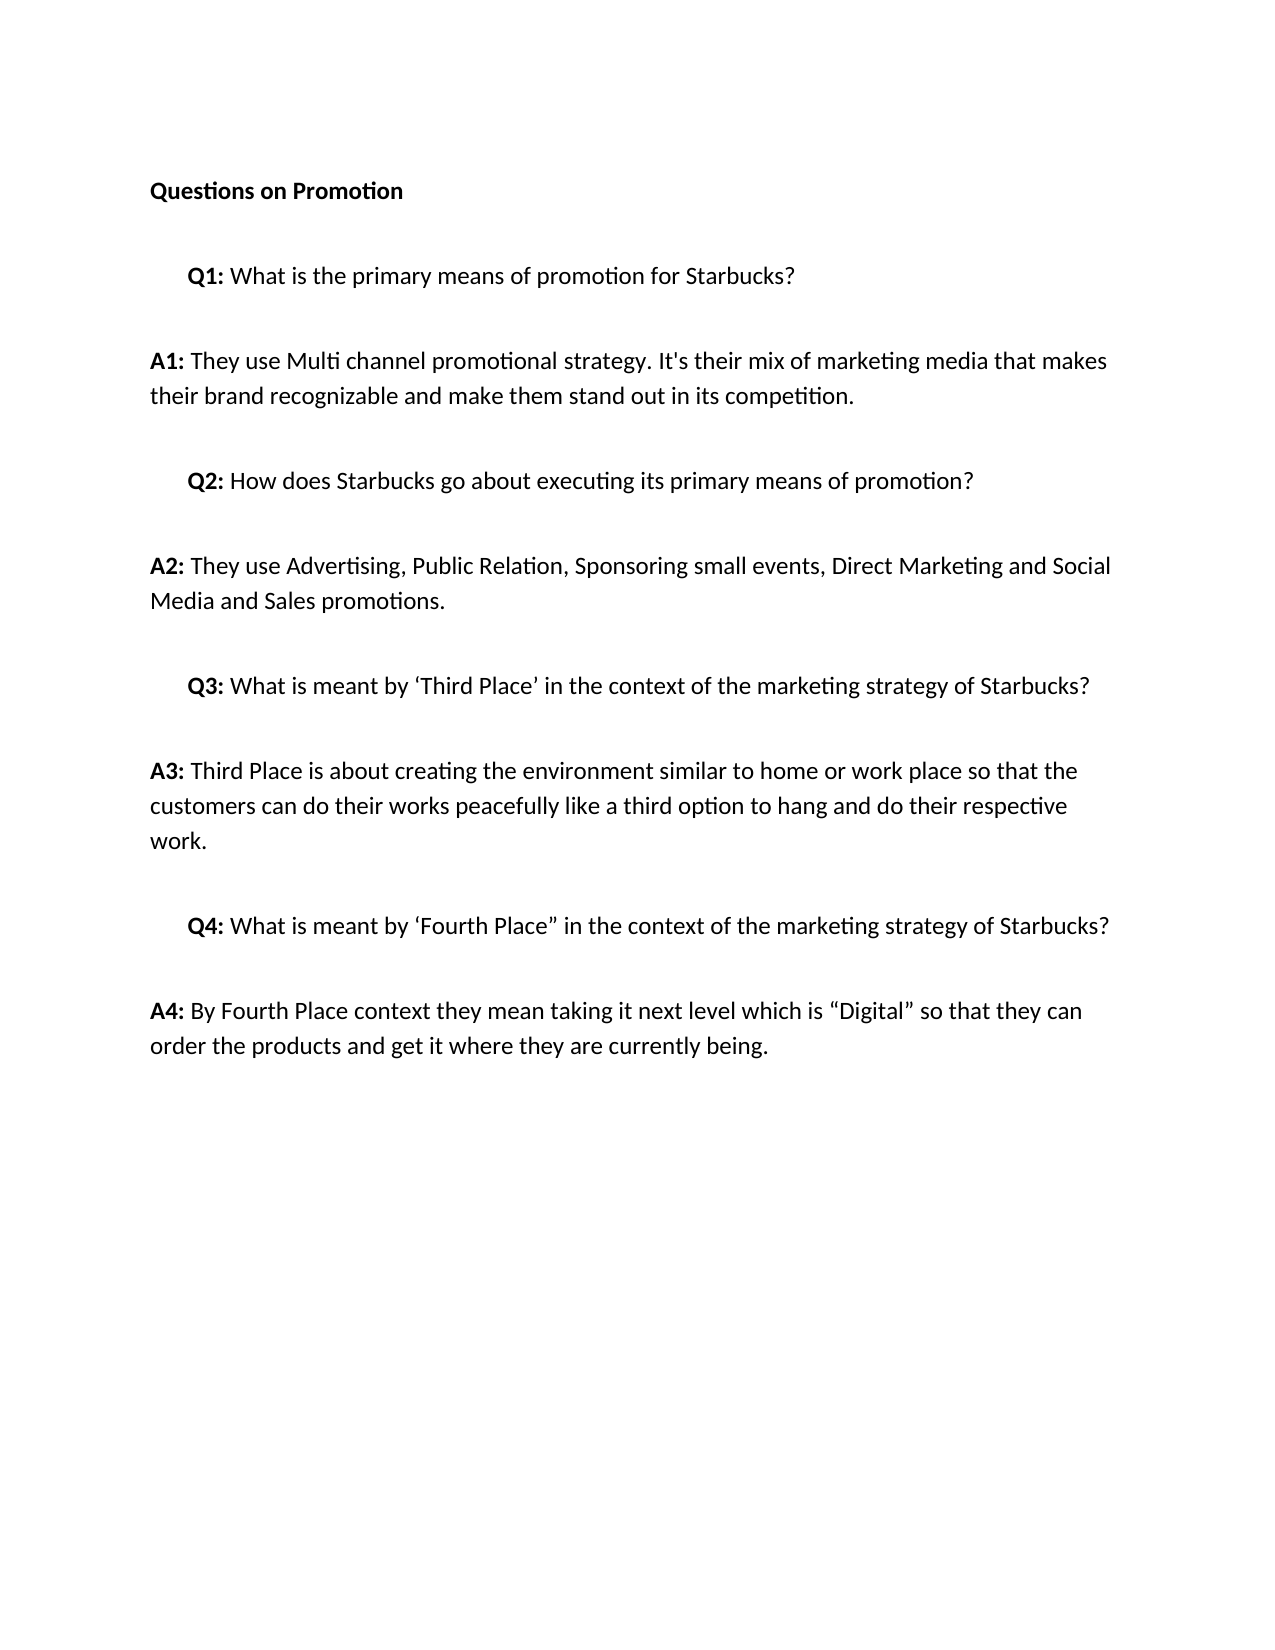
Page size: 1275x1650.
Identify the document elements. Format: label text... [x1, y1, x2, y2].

text Questions on Promotion [150, 175, 1125, 206]
text A1: They use Multi channel promotional strategy. It's their mix of marketing media that makes their brand recognizable and make them stand out in its competition. [150, 345, 1125, 411]
text Q1: What is the primary means of promotion for Starbucks? [187, 260, 1125, 291]
text A4: By Fourth Place context they mean taking it next level which is “Digital” so that they can order the products and get it where they are currently being. [150, 995, 1125, 1061]
text Q3: What is meant by ‘Third Place’ in the context of the marketing strategy of Starbucks? [187, 670, 1125, 701]
text Q2: How does Starbucks go about executing its primary means of promotion? [187, 465, 1125, 496]
text Q4: What is meant by ‘Fourth Place” in the context of the marketing strategy of Starbucks? [187, 910, 1125, 941]
text A3: Third Place is about creating the environment similar to home or work place so that the customers can do their works peacefully like a third option to hang and do their respective work. [150, 755, 1125, 856]
text A2: They use Advertising, Public Relation, Sponsoring small events, Direct Marketing and Social Media and Sales promotions. [150, 550, 1125, 616]
